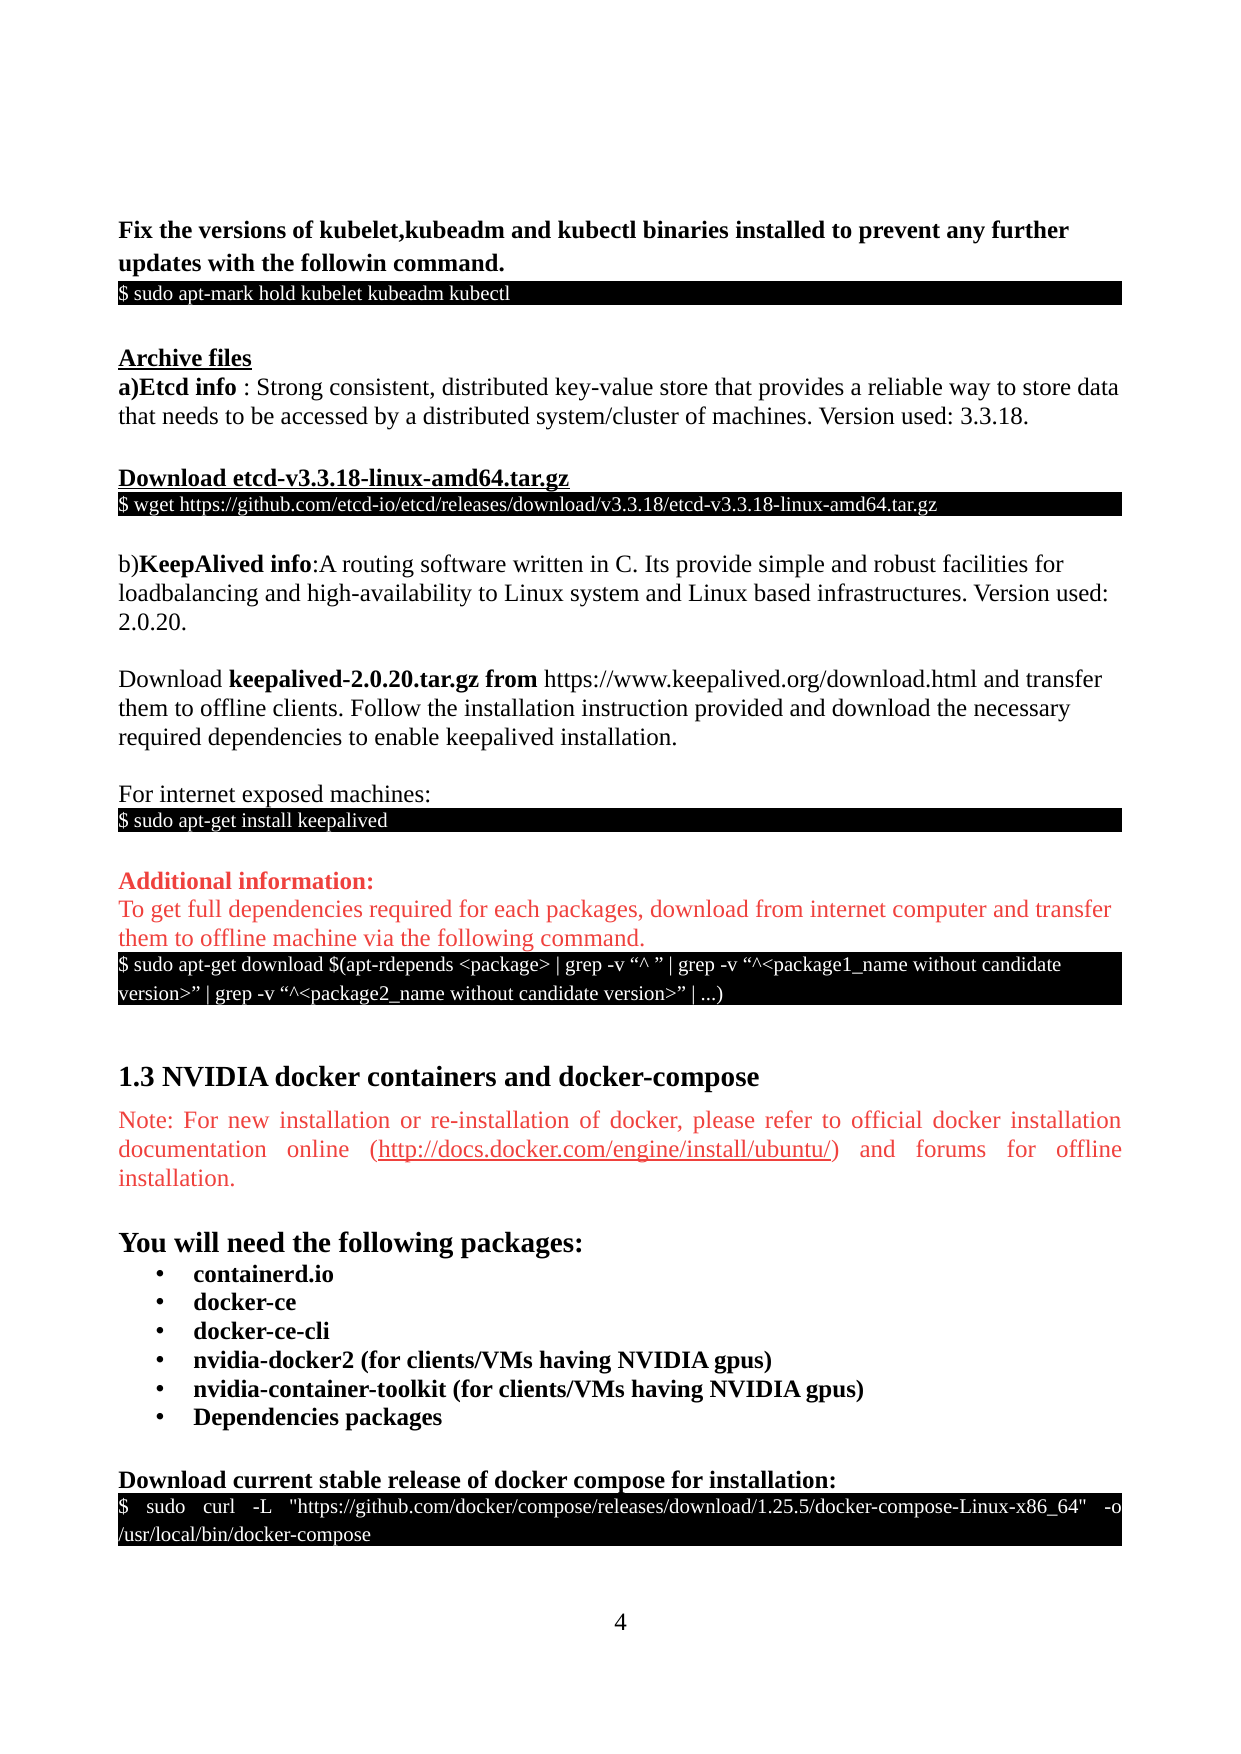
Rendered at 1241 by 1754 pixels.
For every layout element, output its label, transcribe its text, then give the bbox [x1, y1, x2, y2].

text a)Etcd info : Strong consistent, distributed key-value store that provides a reliable way to store data that needs to be accessed by a distributed system/cluster of machines. Version used: 3.3.18. [118, 372, 1122, 429]
text For internet exposed machines: [118, 779, 1122, 808]
text To get full dependencies required for each packages, download from internet computer and transfer them to offline machine via the following command. [118, 894, 1122, 952]
text $ sudo apt-get install keepalived [118, 808, 1122, 832]
list docker-ce [156, 1287, 1122, 1316]
list containerd.io [156, 1259, 1122, 1287]
text Note: For new installation or re-installation of docker, please refer to official docker installation documentation online (http://docs.docker.com/engine/install/ubuntu/) and forums for offline installation. [118, 1105, 1122, 1192]
text Additional information: [118, 866, 1122, 894]
text Download keepalived-2.0.20.tar.gz from https://www.keepalived.org/download.html and transfer them to offline clients. Follow the installation instruction provided and download the necessary required dependencies to enable keepalived installation. [118, 664, 1122, 751]
list nvidia-docker2 (for clients/VMs having NVIDIA gpus) [156, 1345, 1122, 1374]
list nvidia-container-toolkit (for clients/VMs having NVIDIA gpus) [156, 1374, 1122, 1402]
text $ sudo apt-mark hold kubelet kubeadm kubectl [118, 281, 1122, 305]
text Fix the versions of kubelet,kubeadm and kubectl binaries installed to prevent any further updates with the followin command. [118, 215, 1122, 277]
text Download current stable release of docker compose for installation: [118, 1465, 1122, 1493]
text Download etcd-v3.3.18-linux-amd64.tar.gz [118, 463, 1122, 492]
text b)KeepAlived info:A routing software written in C. Its provide simple and robust facilities for loadbalancing and high-availability to Linux system and Linux based infrastructures. Version used: 2.0.20. [118, 549, 1122, 636]
text $ sudo curl -L "https://github.com/docker/compose/releases/download/1.25.5/docker-compose-Linux-x86_64" -o /usr/local/bin/docker-compose [118, 1493, 1122, 1546]
text You will need the following packages: [118, 1225, 1122, 1259]
list Dependencies packages [156, 1402, 1122, 1431]
subtitle 1.3 NVIDIA docker containers and docker-compose [118, 1059, 1122, 1093]
text Archive files [118, 343, 1122, 372]
text $ sudo apt-get download $(apt-rdepends <package> | grep -v “^ ” | grep -v “^<package1_name without candidate version>” | grep -v “^<package2_name without candidate version>” | ...) [118, 952, 1122, 1005]
text $ wget https://github.com/etcd-io/etcd/releases/download/v3.3.18/etcd-v3.3.18-linux-amd64.tar.gz [118, 492, 1122, 516]
list docker-ce-cli [156, 1316, 1122, 1345]
